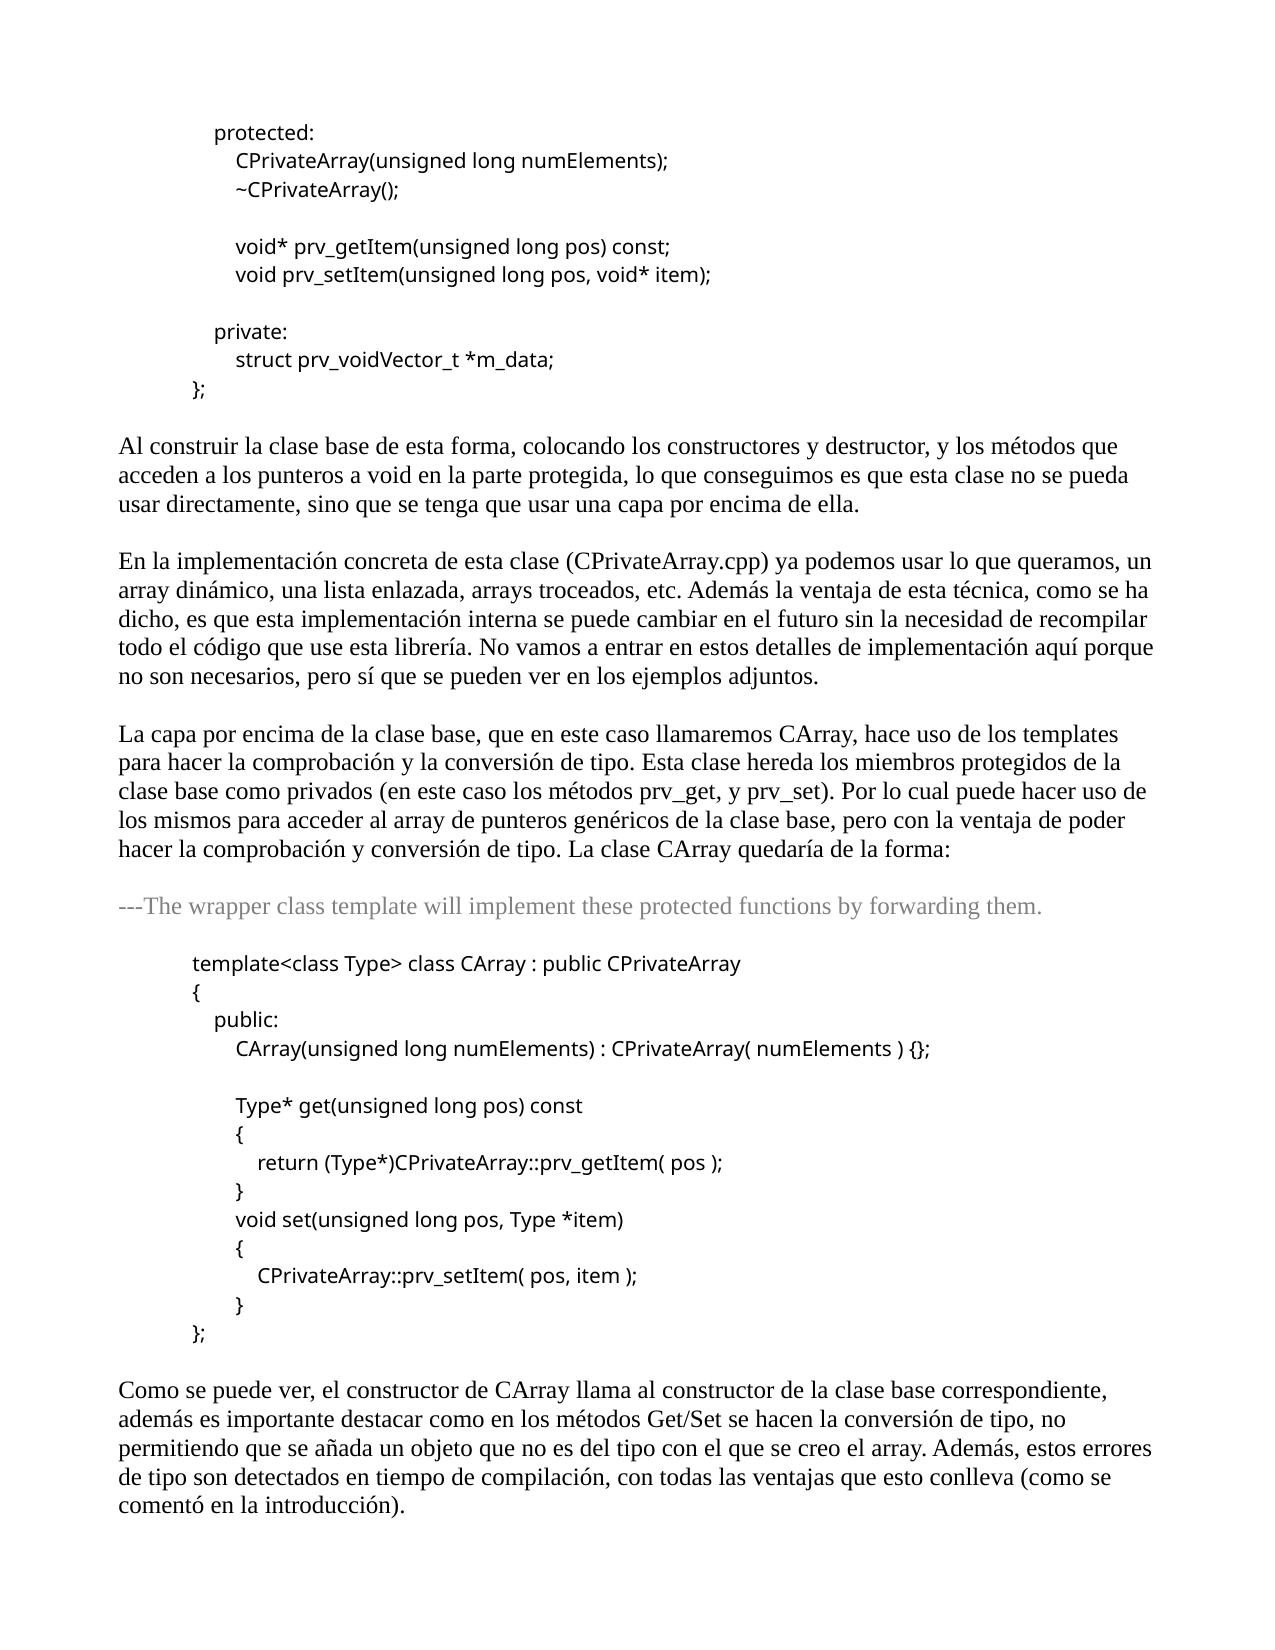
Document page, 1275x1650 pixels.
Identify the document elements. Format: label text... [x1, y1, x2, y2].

text ---The wrapper class template will implement these protected functions by forwarding them. [118, 891, 1157, 920]
text public: [192, 1006, 1157, 1034]
text En la implementación concreta de esta clase (CPrivateArray.cpp) ya podemos usar lo que queramos, un array dinámico, una lista enlazada, arrays troceados, etc. Además la ventaja de esta técnica, como se ha dicho, es que esta implementación interna se puede cambiar en el futuro sin la necesidad de recompilar todo el código que use esta librería. No vamos a entrar en estos detalles de implementación aquí porque no son necesarios, pero sí que se pueden ver en los ejemplos adjuntos. [118, 546, 1157, 690]
text }; [192, 374, 1157, 402]
text CPrivateArray::prv_setItem( pos, item ); [192, 1262, 1157, 1290]
text void prv_setItem(unsigned long pos, void* item); [192, 260, 1157, 289]
text Type* get(unsigned long pos) const [192, 1091, 1157, 1119]
text { [192, 1233, 1157, 1262]
text protected: [192, 118, 1157, 147]
text private: [192, 317, 1157, 346]
text ~CPrivateArray(); [192, 175, 1157, 203]
text } [192, 1176, 1157, 1205]
text return (Type*)CPrivateArray::prv_getItem( pos ); [192, 1148, 1157, 1176]
text struct prv_voidVector_t *m_data; [192, 346, 1157, 374]
text Como se puede ver, el constructor de CArray llama al constructor de la clase base correspondiente, además es importante destacar como en los métodos Get/Set se hacen la conversión de tipo, no permitiendo que se añada un objeto que no es del tipo con el que se creo el array. Además, estos errores de tipo son detectados en tiempo de compilación, con todas las ventajas que esto conlleva (como se comentó en la introducción). [118, 1376, 1157, 1519]
text template<class Type> class CArray : public CPrivateArray [192, 949, 1157, 977]
text { [192, 1119, 1157, 1148]
text }; [192, 1318, 1157, 1347]
text void set(unsigned long pos, Type *item) [192, 1205, 1157, 1233]
text } [192, 1290, 1157, 1318]
text CPrivateArray(unsigned long numElements); [192, 147, 1157, 175]
text void* prv_getItem(unsigned long pos) const; [192, 232, 1157, 260]
text CArray(unsigned long numElements) : CPrivateArray( numElements ) {}; [192, 1034, 1157, 1062]
text Al construir la clase base de esta forma, colocando los constructores y destructor, y los métodos que acceden a los punteros a void en la parte protegida, lo que conseguimos es que esta clase no se pueda usar directamente, sino que se tenga que usar una capa por encima de ella. [118, 431, 1157, 517]
text La capa por encima de la clase base, que en este caso llamaremos CArray, hace uso de los templates para hacer la comprobación y la conversión de tipo. Esta clase hereda los miembros protegidos de la clase base como privados (en este caso los métodos prv_get, y prv_set). Por lo cual puede hacer uso de los mismos para acceder al array de punteros genéricos de la clase base, pero con la ventaja de poder hacer la comprobación y conversión de tipo. La clase CArray quedaría de la forma: [118, 719, 1157, 862]
text { [192, 977, 1157, 1006]
